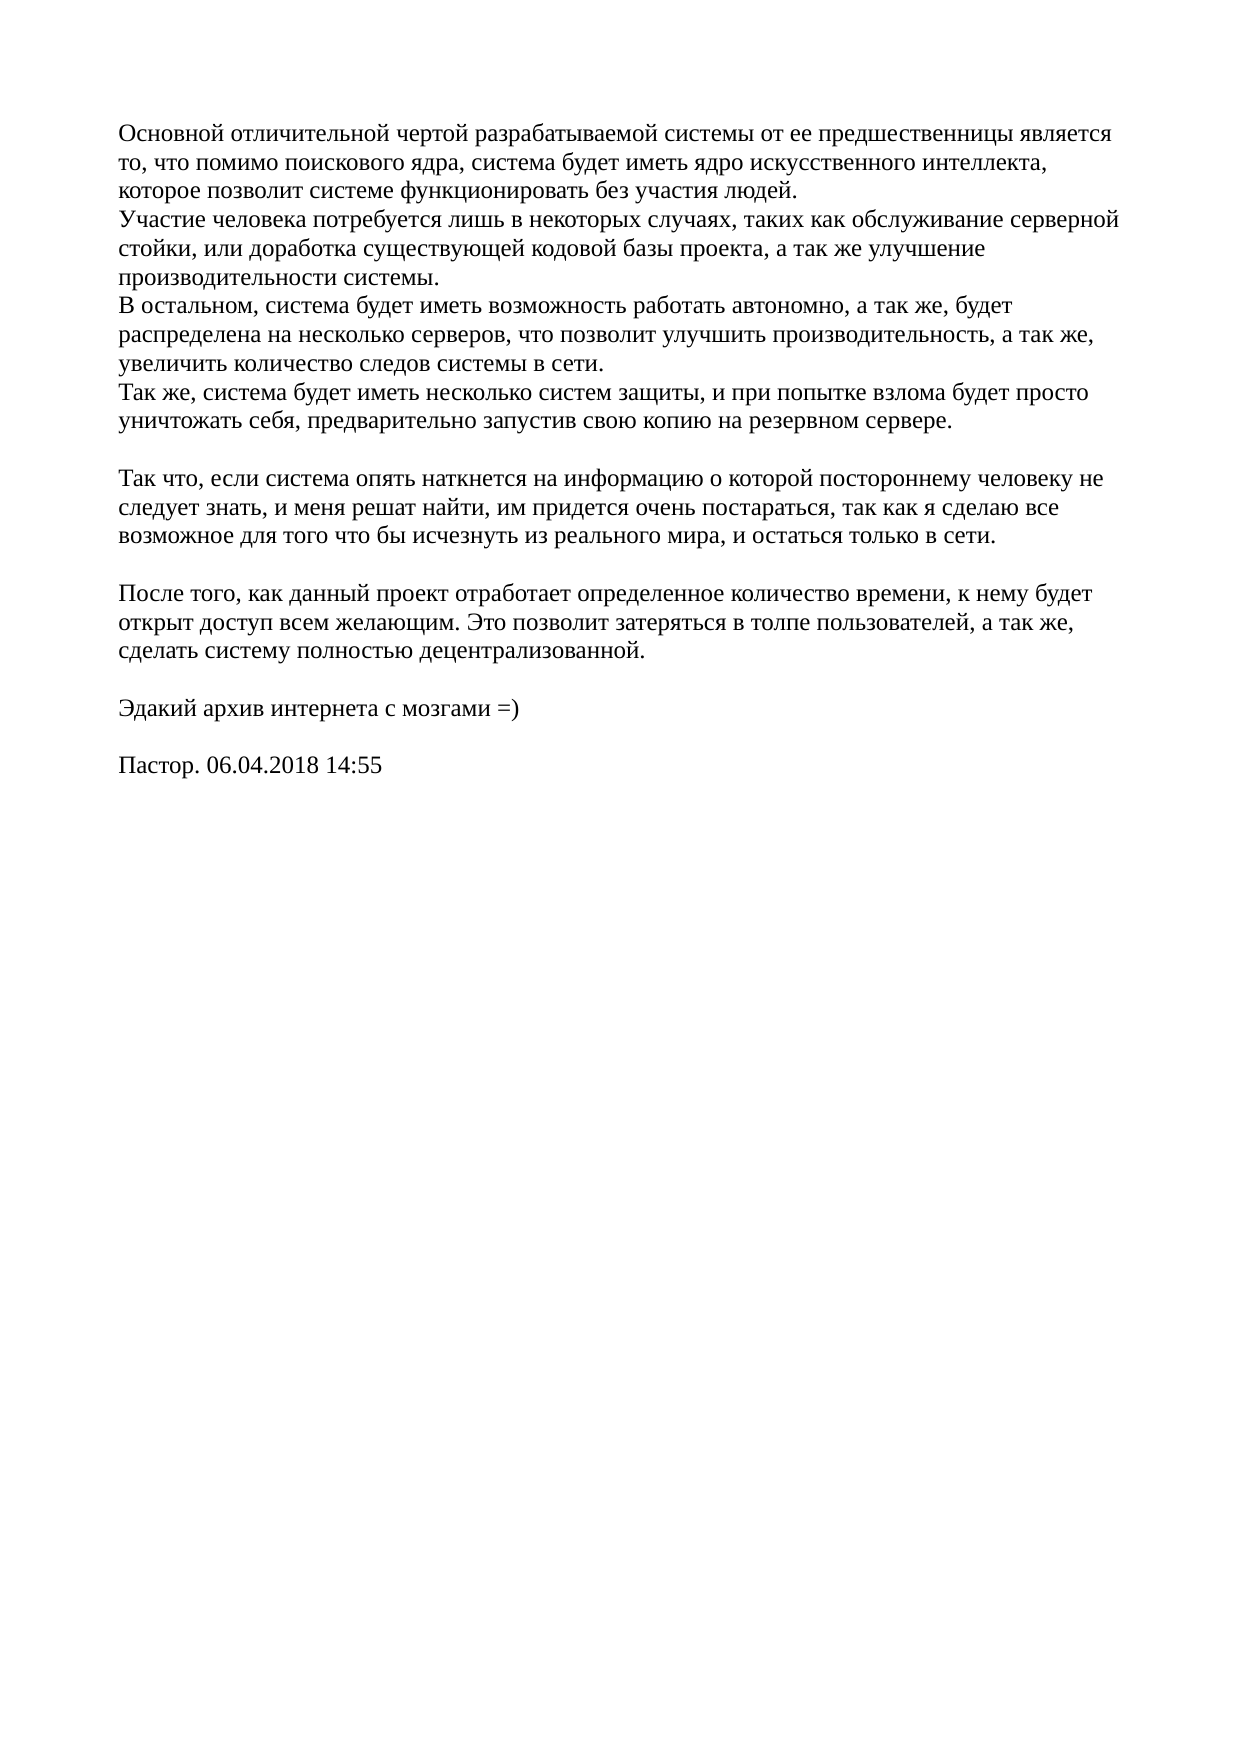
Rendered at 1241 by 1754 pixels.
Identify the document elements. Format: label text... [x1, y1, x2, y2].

text Так же, система будет иметь несколько систем защиты, и при попытке взлома будет просто уничтожать себя, предварительно запустив свою копию на резервном сервере. [118, 377, 1122, 434]
text Так что, если система опять наткнется на информацию о которой постороннему человеку не следует знать, и меня решат найти, им придется очень постараться, так как я сделаю все возможное для того что бы исчезнуть из реального мира, и остаться только в сети. [118, 463, 1122, 549]
text После того, как данный проект отработает определенное количество времени, к нему будет открыт доступ всем желающим. Это позволит затеряться в толпе пользователей, а так же, сделать систему полностью децентрализованной. [118, 578, 1122, 664]
text Основной отличительной чертой разрабатываемой системы от ее предшественницы является то, что помимо поискового ядра, система будет иметь ядро искусственного интеллекта, которое позволит системе функционировать без участия людей. [118, 118, 1122, 204]
text В остальном, система будет иметь возможность работать автономно, а так же, будет распределена на несколько серверов, что позволит улучшить производительность, а так же, увеличить количество следов системы в сети. [118, 291, 1122, 377]
text Эдакий архив интернета с мозгами =) [118, 693, 1122, 722]
text Участие человека потребуется лишь в некоторых случаях, таких как обслуживание серверной стойки, или доработка существующей кодовой базы проекта, а так же улучшение производительности системы. [118, 204, 1122, 291]
text Пастор. 06.04.2018 14:55 [118, 751, 1122, 779]
